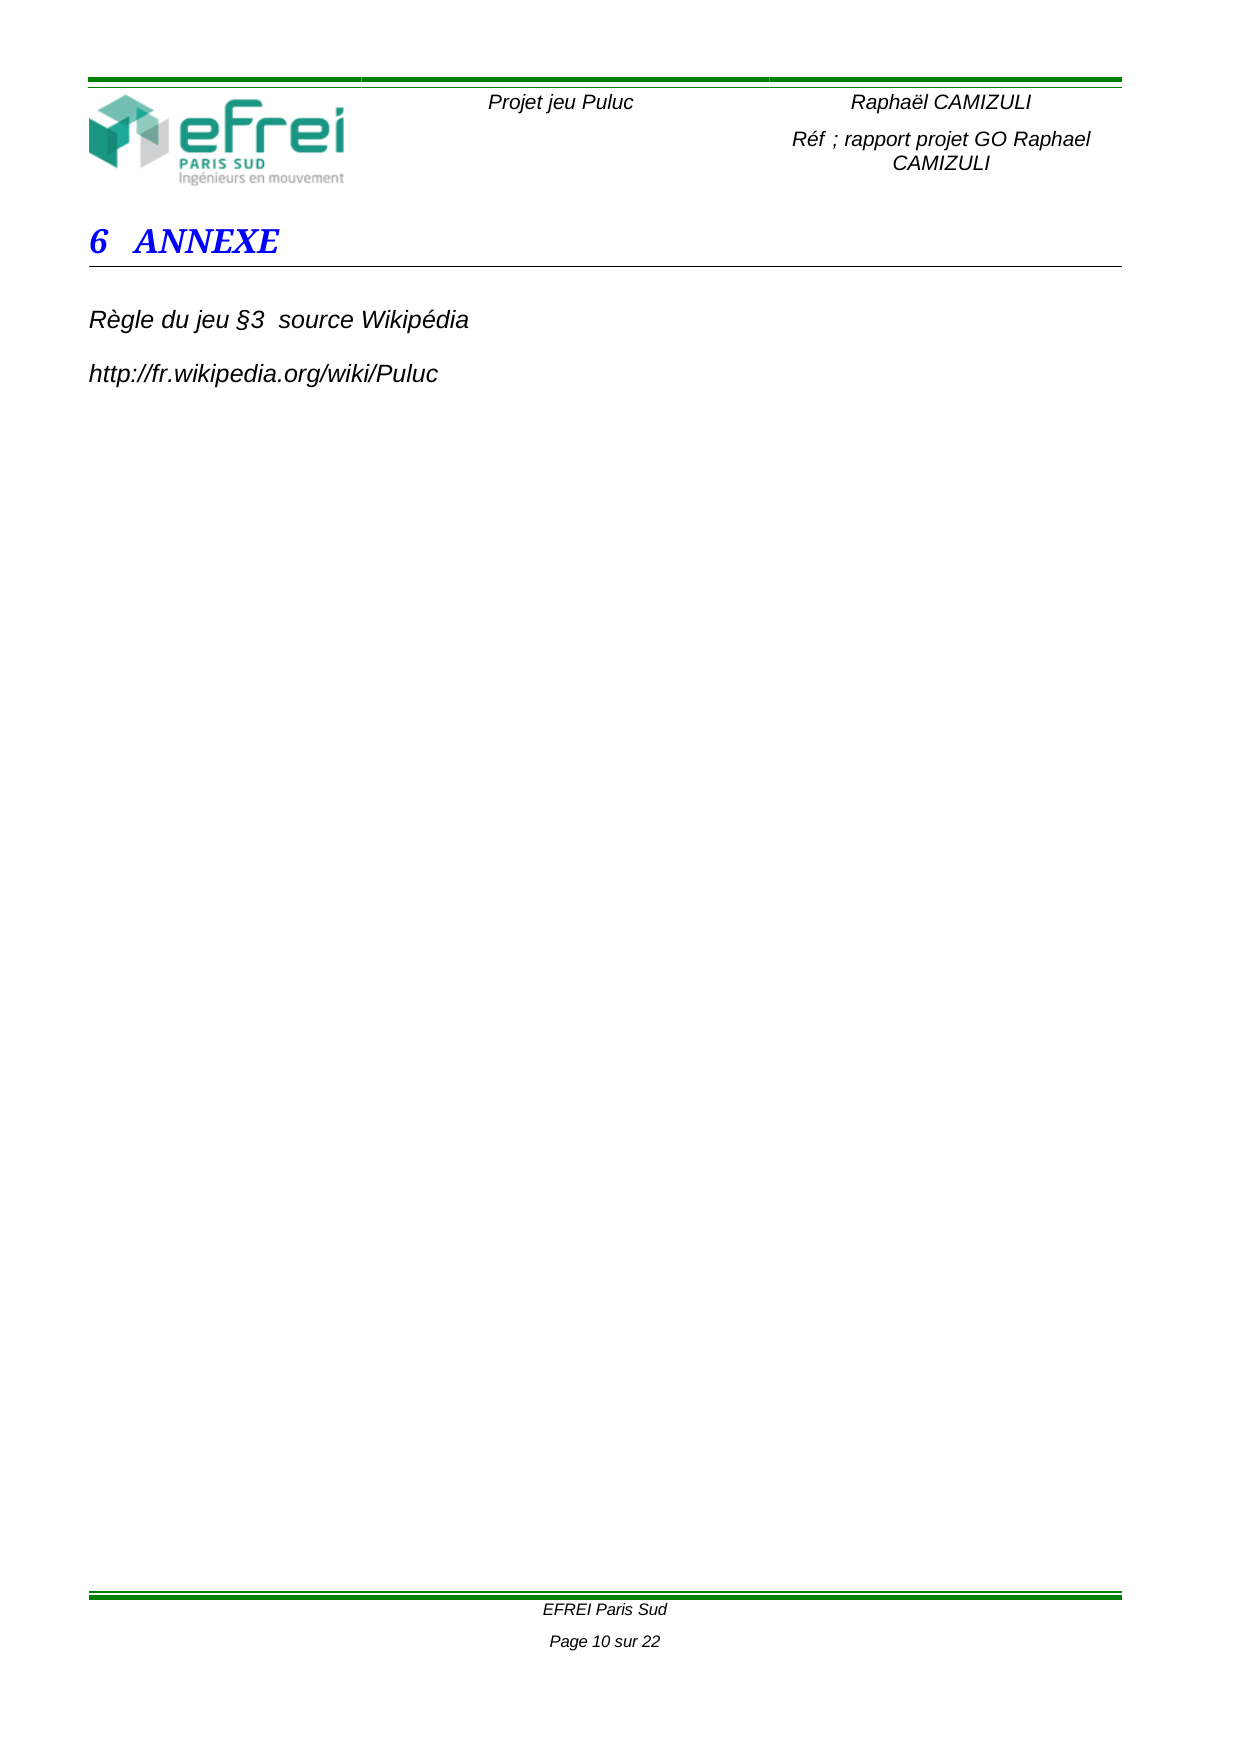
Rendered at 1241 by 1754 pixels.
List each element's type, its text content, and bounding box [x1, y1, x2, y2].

subtitle Annexe [89, 218, 1122, 266]
picture [89, 93, 350, 187]
text http://fr.wikipedia.org/wiki/Puluc [89, 359, 1122, 388]
text Règle du jeu §3 source Wikipédia [89, 304, 1122, 334]
